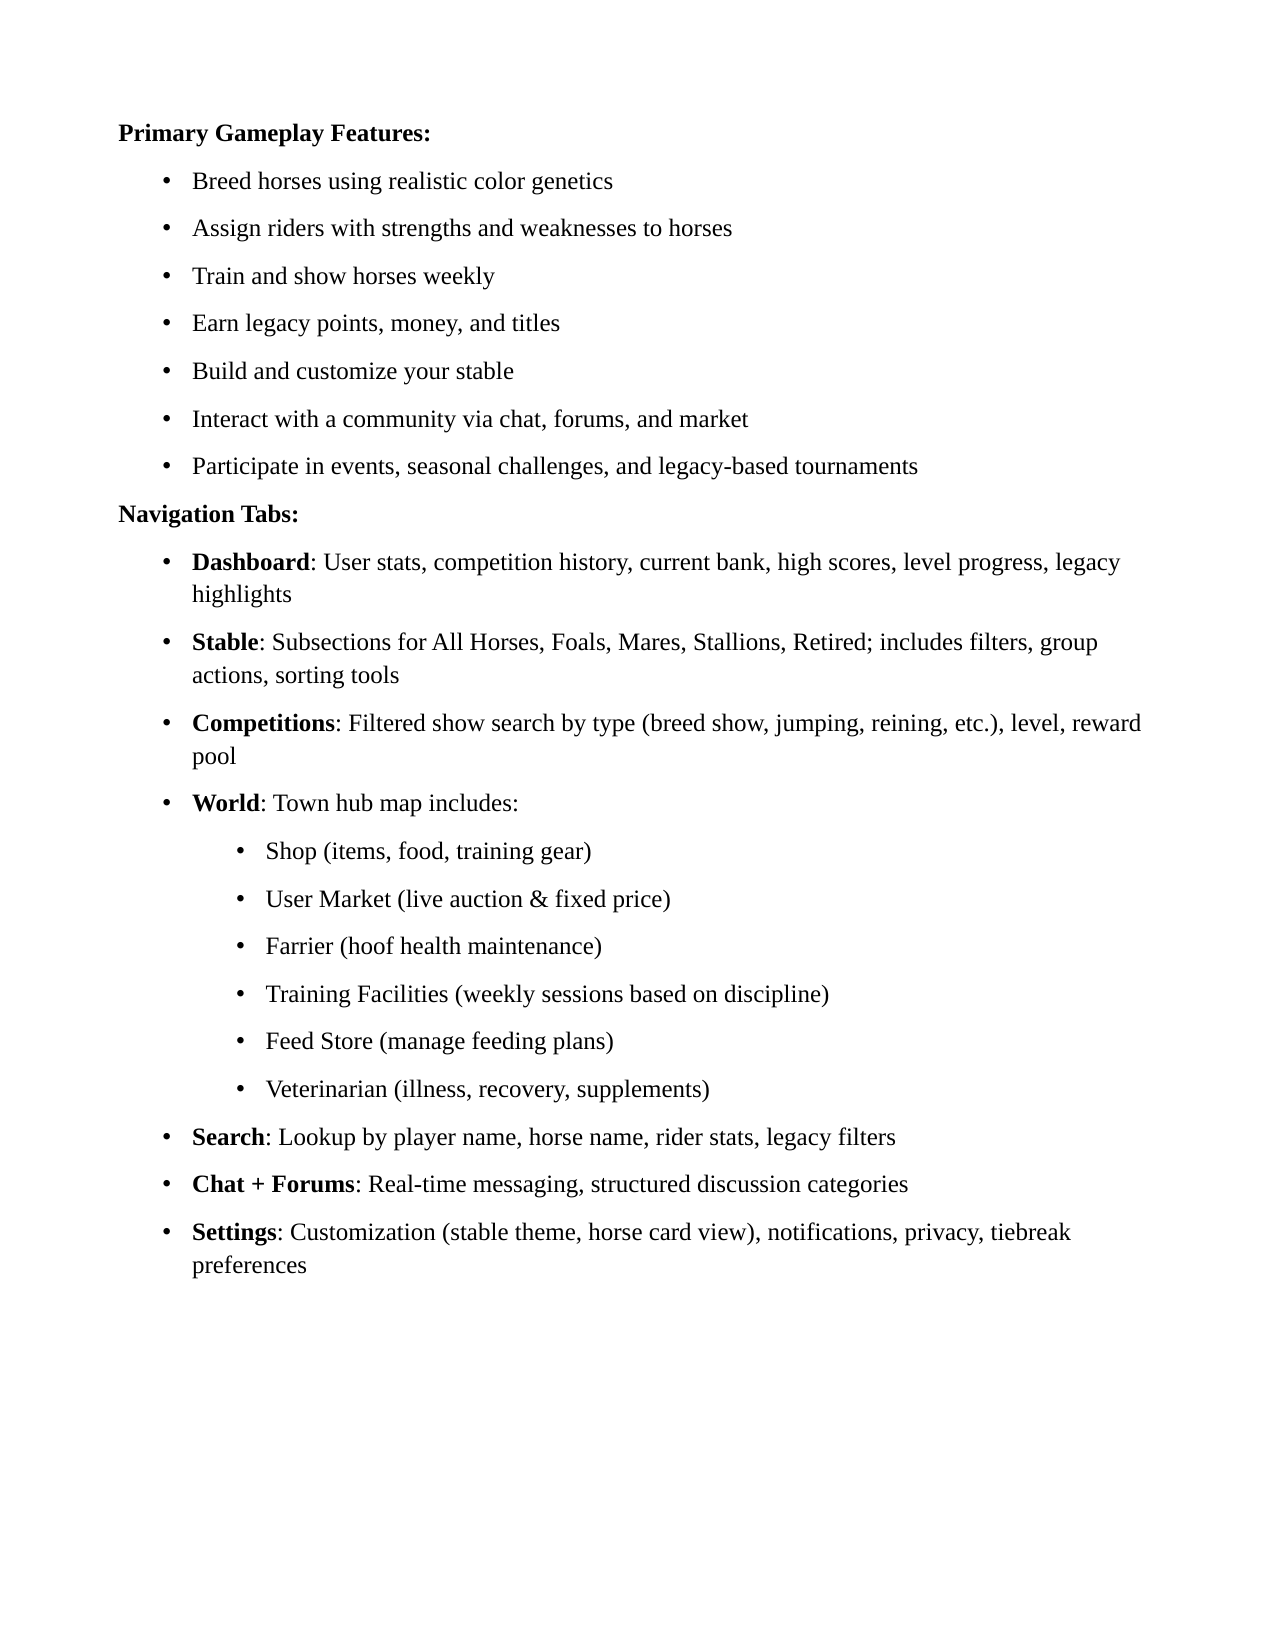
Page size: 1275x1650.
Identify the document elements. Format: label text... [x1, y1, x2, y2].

list Shop (items, food, training gear) [236, 836, 1157, 865]
list Farrier (hoof health maintenance) [236, 931, 1157, 960]
list Participate in events, seasonal challenges, and legacy-based tournaments [162, 451, 1157, 480]
list World: Town hub map includes: [162, 788, 1157, 817]
list Veterinarian (illness, recovery, supplements) [236, 1074, 1157, 1103]
list Train and show horses weekly [162, 261, 1157, 290]
list User Market (live auction & fixed price) [236, 884, 1157, 912]
list Competitions: Filtered show search by type (breed show, jumping, reining, etc.), level, reward pool [162, 708, 1157, 769]
list Chat + Forums: Real-time messaging, structured discussion categories [162, 1169, 1157, 1198]
list Dashboard: User stats, competition history, current bank, high scores, level progress, legacy highlights [162, 547, 1157, 608]
list Search: Lookup by player name, horse name, rider stats, legacy filters [162, 1122, 1157, 1150]
list Feed Store (manage feeding plans) [236, 1026, 1157, 1055]
list Training Facilities (weekly sessions based on discipline) [236, 979, 1157, 1008]
list Stable: Subsections for All Horses, Foals, Mares, Stallions, Retired; includes filters, group actions, sorting tools [162, 627, 1157, 689]
list Settings: Customization (stable theme, horse card view), notifications, privacy, tiebreak preferences [162, 1217, 1157, 1279]
list Interact with a community via chat, forums, and market [162, 404, 1157, 432]
text Navigation Tabs: [118, 499, 1157, 528]
list Build and customize your stable [162, 356, 1157, 385]
list Assign riders with strengths and weaknesses to horses [162, 213, 1157, 242]
text Primary Gameplay Features: [118, 118, 1157, 147]
list Breed horses using realistic color genetics [162, 166, 1157, 194]
list Earn legacy points, money, and titles [162, 308, 1157, 337]
